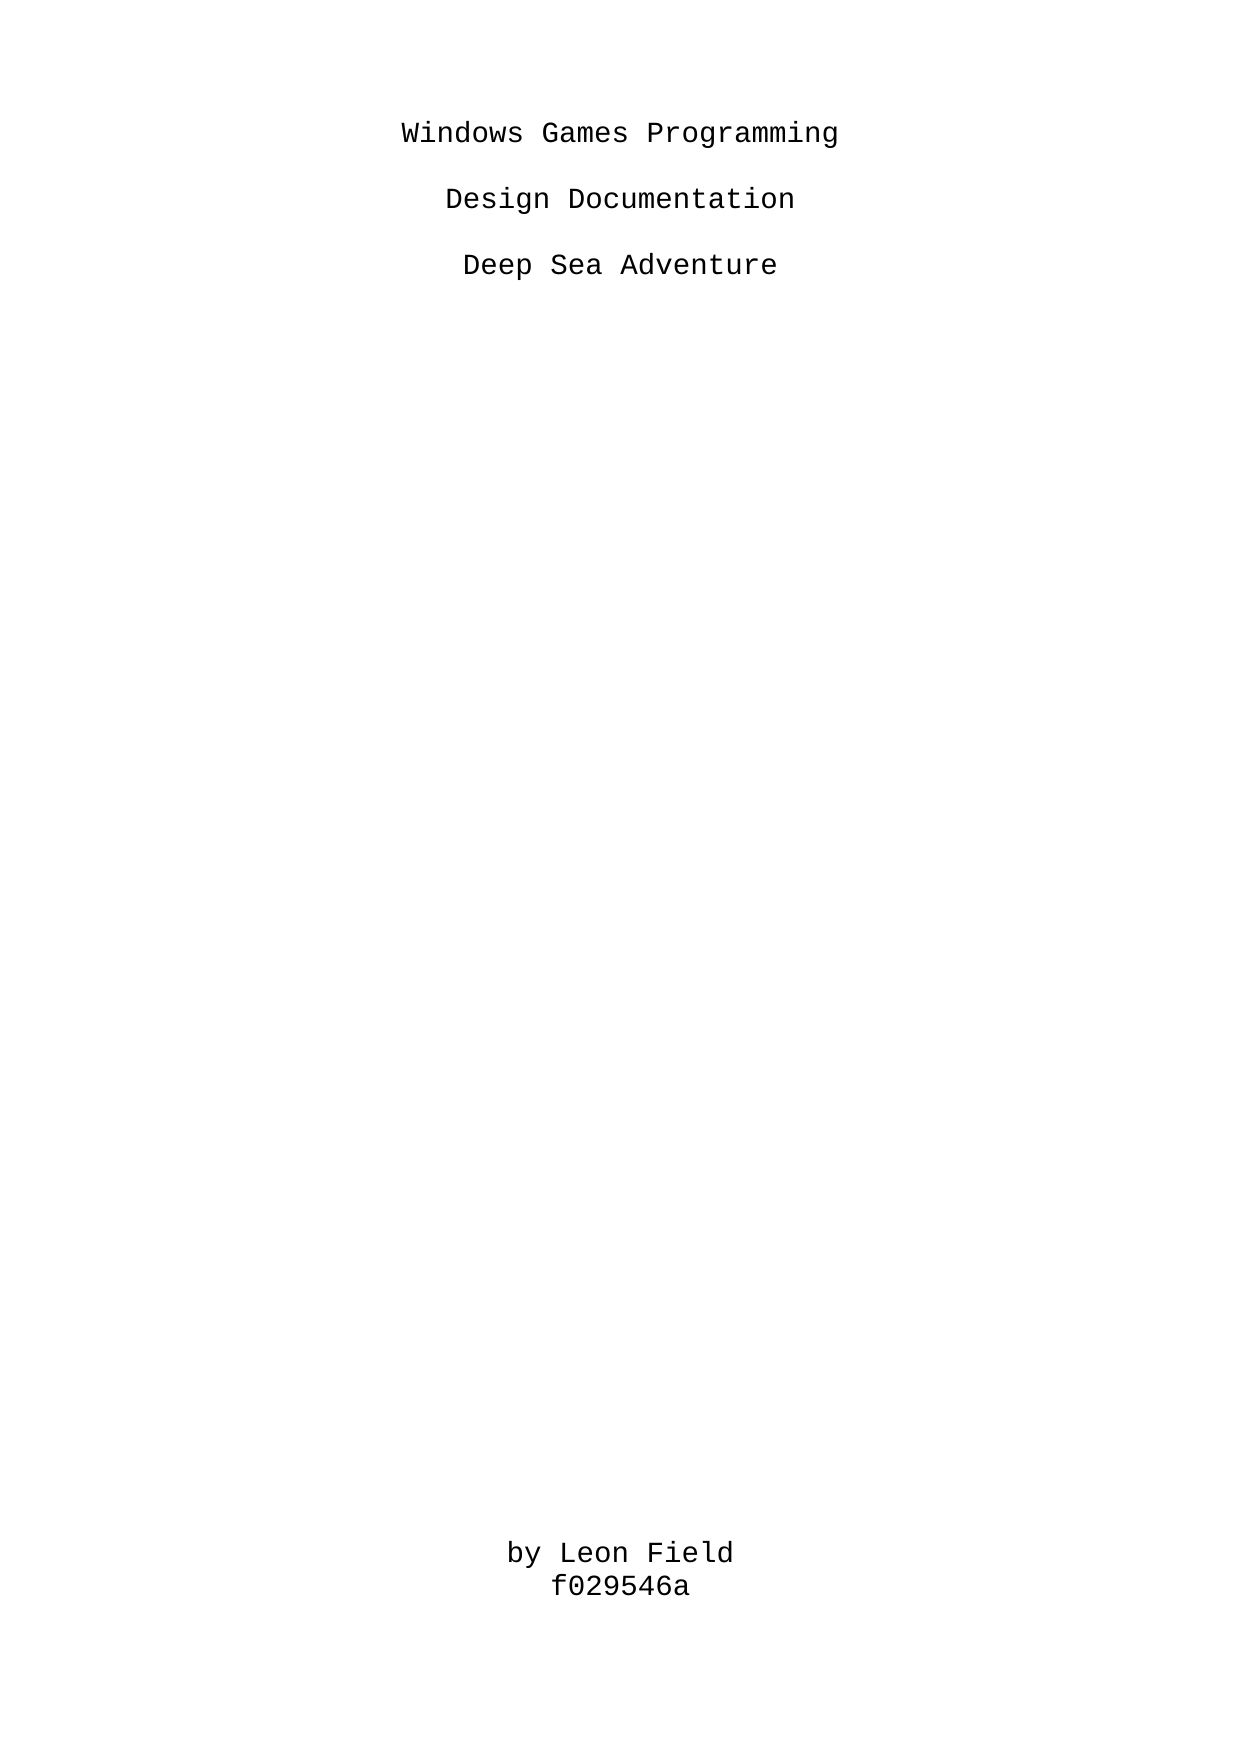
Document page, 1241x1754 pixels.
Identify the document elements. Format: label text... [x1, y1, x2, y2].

text Design Documentation [118, 184, 1122, 217]
text Deep Sea Adventure [118, 250, 1122, 283]
text Windows Games Programming [118, 118, 1122, 151]
text by Leon Field f029546a [118, 1538, 1122, 1604]
